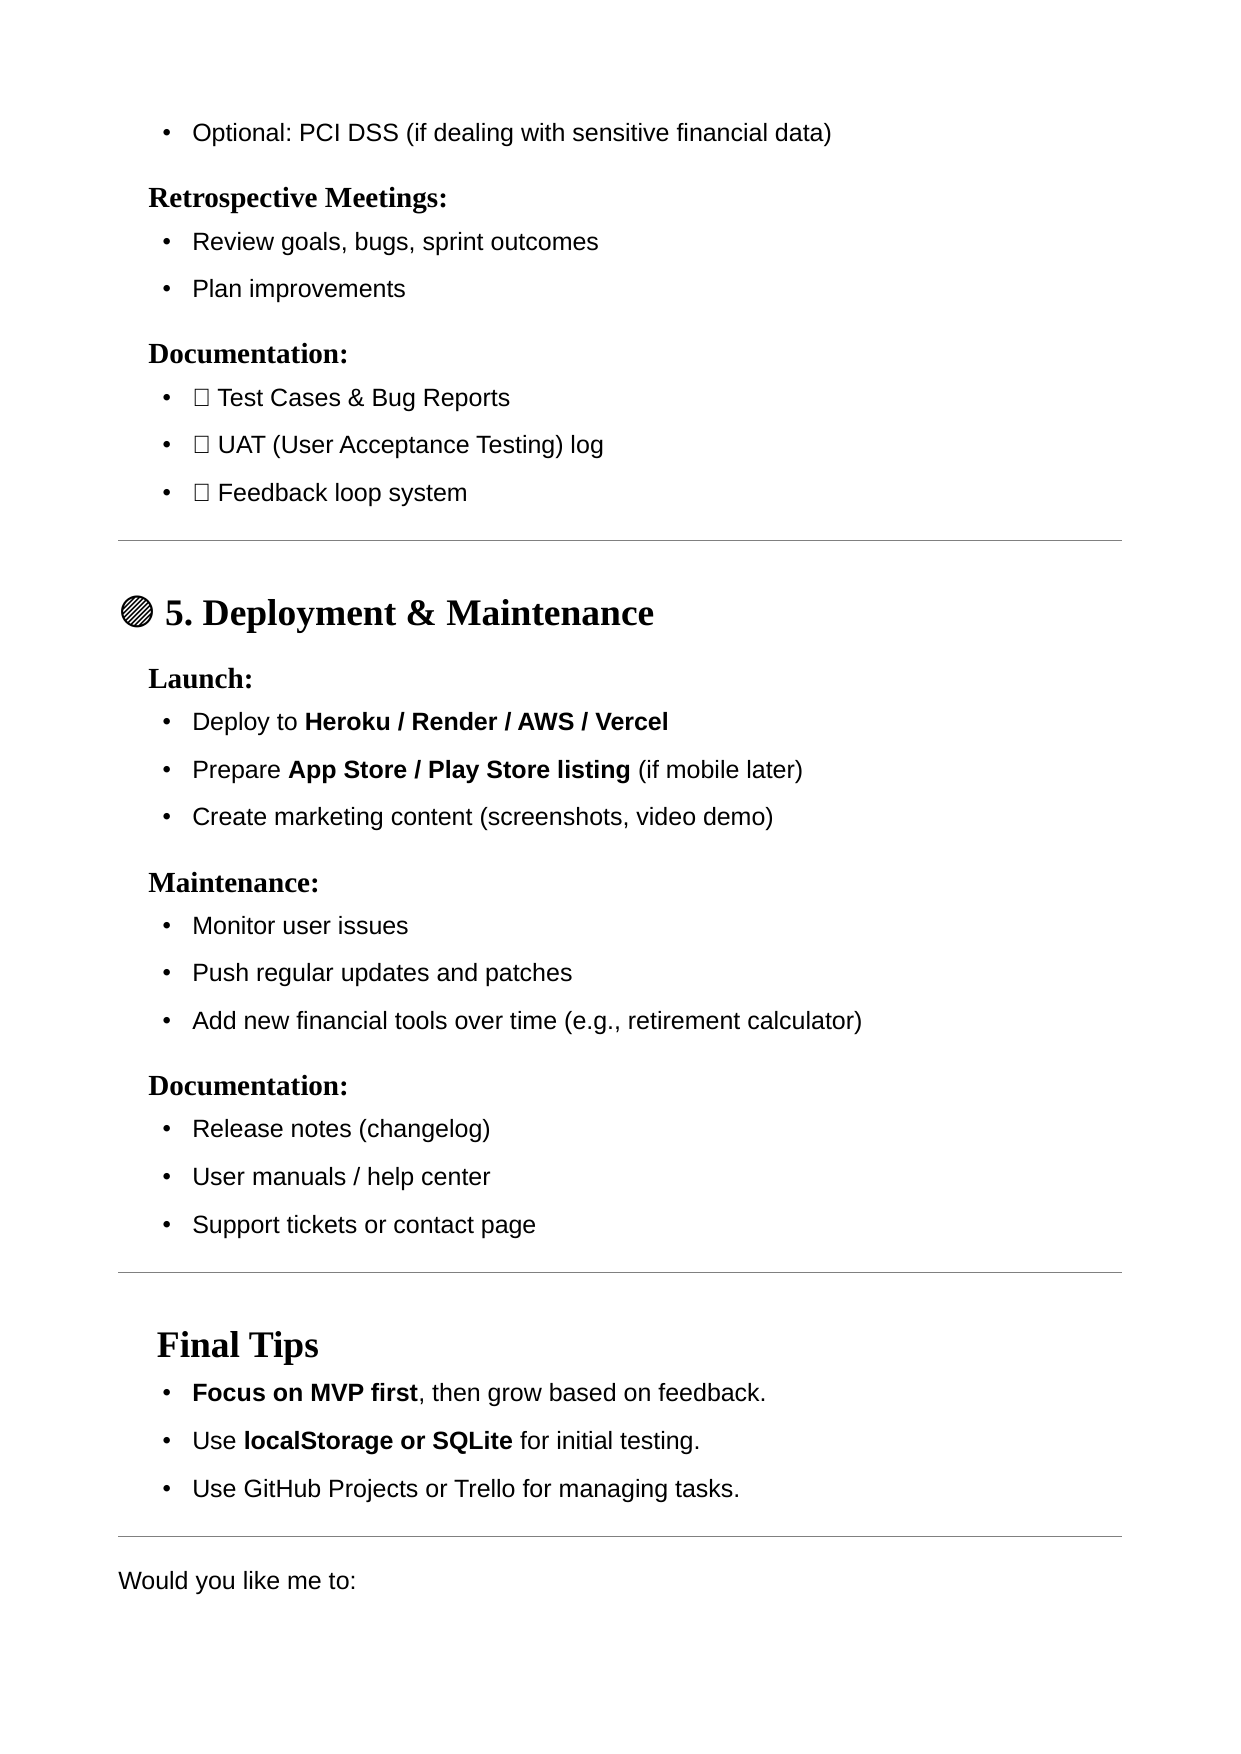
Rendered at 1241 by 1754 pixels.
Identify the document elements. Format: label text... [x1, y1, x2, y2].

list Prepare App Store / Play Store listing (if mobile later) [162, 755, 1122, 783]
list Add new financial tools over time (e.g., retirement calculator) [162, 1006, 1122, 1035]
list Plan improvements [162, 274, 1122, 303]
list Optional: PCI DSS (if dealing with sensitive financial data) [162, 118, 1122, 147]
list Use localStorage or SQLite for initial testing. [162, 1426, 1122, 1455]
list Use GitHub Projects or Trello for managing tasks. [162, 1474, 1122, 1503]
list ✅ Test Cases & Bug Reports [162, 382, 1122, 411]
list User manuals / help center [162, 1162, 1122, 1191]
list ✅ UAT (User Acceptance Testing) log [162, 430, 1122, 459]
list Support tickets or contact page [162, 1210, 1122, 1239]
subtitle 🟣 5. Deployment & Maintenance [118, 591, 1122, 634]
list Push regular updates and patches [162, 958, 1122, 987]
subtitle 🔹 Maintenance: [118, 865, 1122, 898]
list ✅ Feedback loop system [162, 478, 1122, 507]
list Monitor user issues [162, 911, 1122, 939]
subtitle 🔹 Documentation: [118, 336, 1122, 370]
text Would you like me to: [118, 1566, 1122, 1594]
list Review goals, bugs, sprint outcomes [162, 226, 1122, 255]
subtitle 🔹 Documentation: [118, 1068, 1122, 1102]
subtitle ✅ Final Tips [118, 1323, 1122, 1366]
list Deploy to Heroku / Render / AWS / Vercel [162, 707, 1122, 736]
subtitle 🔹 Retrospective Meetings: [118, 180, 1122, 214]
subtitle 🔹 Launch: [118, 661, 1122, 694]
list Focus on MVP first, then grow based on feedback. [162, 1378, 1122, 1407]
list Create marketing content (screenshots, video demo) [162, 802, 1122, 831]
list Release notes (changelog) [162, 1114, 1122, 1143]
